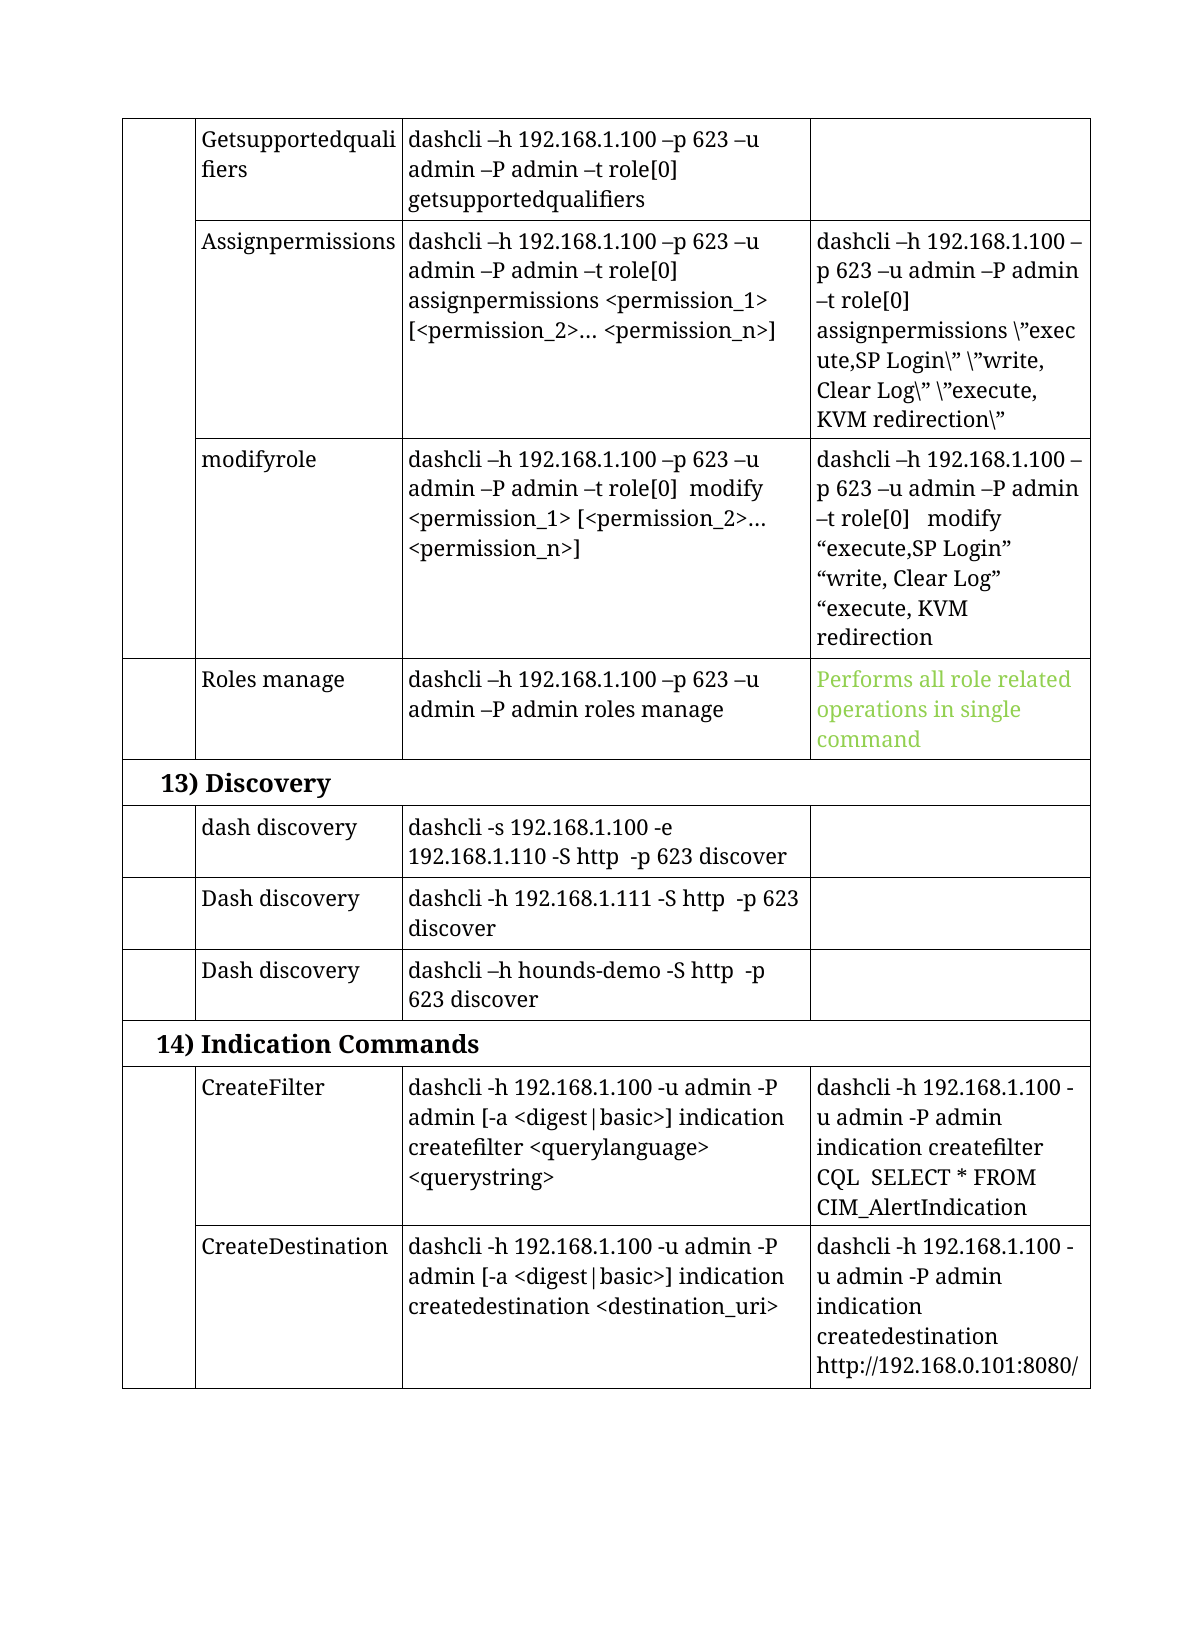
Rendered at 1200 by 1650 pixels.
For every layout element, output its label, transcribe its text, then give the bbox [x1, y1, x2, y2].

table_cell CreateDestination [196, 1226, 402, 1388]
table_cell dash discovery [196, 806, 402, 877]
table_cell dashcli -h 192.168.1.100 -u admin -P admin indication createfilter CQL SELECT * FROM CIM_AlertIndication [811, 1067, 1090, 1225]
table_cell Getsupportedqualifiers [196, 119, 402, 219]
table_cell dashcli –h 192.168.1.100 –p 623 –u admin –P admin –t role[0] assignpermissions \”execute,SP Login\” \”write, Clear Log\” \”execute, KVM redirection\” [811, 221, 1090, 437]
table_cell Assignpermissions [196, 221, 402, 437]
table_cell dashcli -s 192.168.1.100 -e 192.168.1.110 -S http -p 623 discover [403, 806, 810, 877]
table_cell Dash discovery [196, 878, 402, 948]
table_cell modifyrole [196, 439, 402, 658]
table_cell [123, 1067, 195, 1388]
table_cell dashcli -h 192.168.1.100 -u admin -P admin [-a <digest|basic>] indication createdestination <destination_uri> [403, 1226, 810, 1388]
table_cell dashcli –h hounds-demo -S http -p 623 discover [403, 950, 810, 1020]
table_cell 13) Discovery [123, 760, 1090, 805]
table_cell Dash discovery [196, 950, 402, 1020]
table_cell [811, 950, 1090, 1020]
table_cell [811, 806, 1090, 877]
table_cell dashcli –h 192.168.1.100 –p 623 –u admin –P admin roles manage [403, 659, 810, 759]
table_cell [123, 806, 195, 877]
table_cell dashcli -h 192.168.1.100 -u admin -P admin indication createdestination http://192.168.0.101:8080/eventsink [811, 1226, 1090, 1388]
table_cell Performs all role related operations in single command [811, 659, 1090, 759]
table_cell [811, 878, 1090, 948]
table_cell 14) Indication Commands [123, 1021, 1090, 1066]
table_cell dashcli -h 192.168.1.100 -u admin -P admin [-a <digest|basic>] indication createfilter <querylanguage> <querystring> [403, 1067, 810, 1225]
table_cell [123, 878, 195, 948]
table_cell CreateFilter [196, 1067, 402, 1225]
table_cell dashcli –h 192.168.1.100 –p 623 –u admin –P admin –t role[0] modify “execute,SP Login” “write, Clear Log” “execute, KVM redirection [811, 439, 1090, 658]
table_cell dashcli –h 192.168.1.100 –p 623 –u admin –P admin –t role[0] modify <permission_1> [<permission_2>… <permission_n>] [403, 439, 810, 658]
table_cell dashcli -h 192.168.1.111 -S http -p 623 discover [403, 878, 810, 948]
table_cell [123, 950, 195, 1020]
table_cell dashcli –h 192.168.1.100 –p 623 –u admin –P admin –t role[0] assignpermissions <permission_1> [<permission_2>… <permission_n>] [403, 221, 810, 437]
table_cell [811, 119, 1090, 219]
table_cell dashcli –h 192.168.1.100 –p 623 –u admin –P admin –t role[0] getsupportedqualifiers [403, 119, 810, 219]
table_cell Roles manage [196, 659, 402, 759]
table_cell [123, 659, 195, 759]
table_cell [123, 119, 195, 658]
